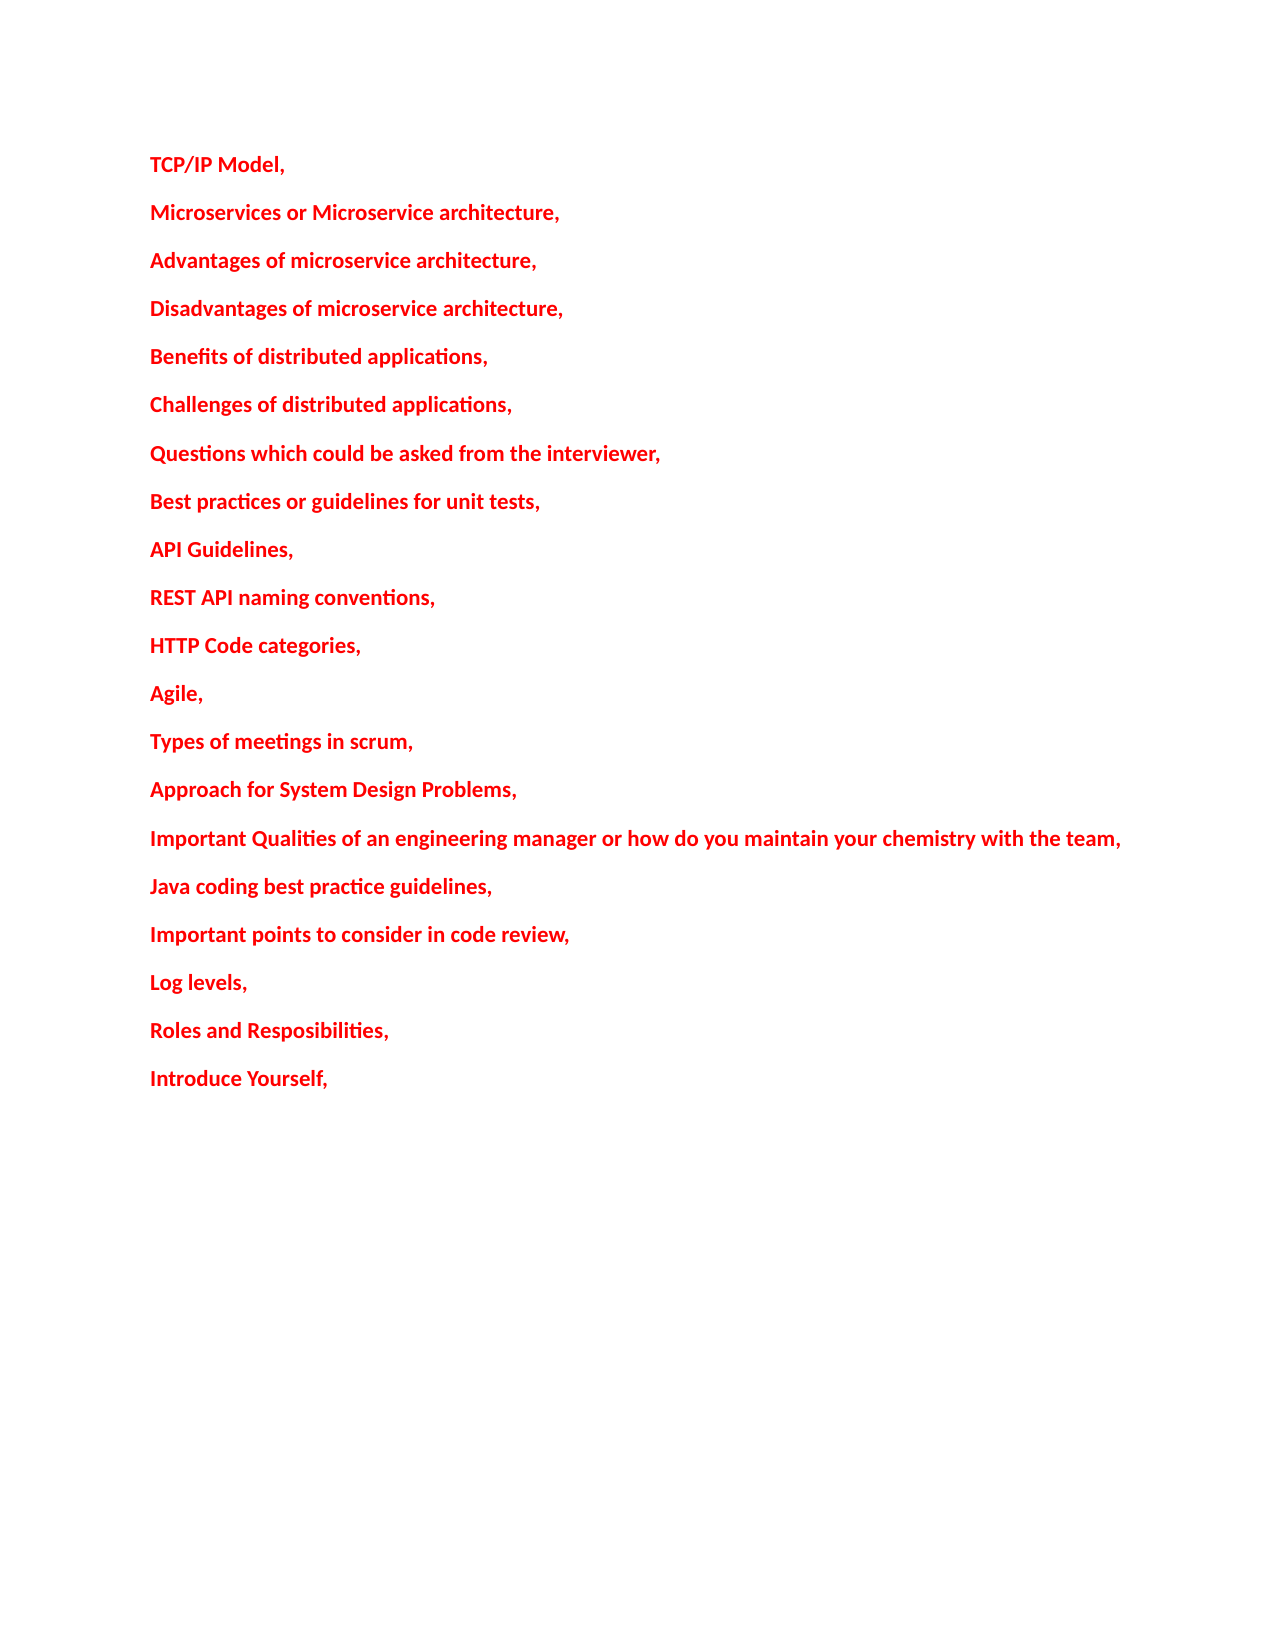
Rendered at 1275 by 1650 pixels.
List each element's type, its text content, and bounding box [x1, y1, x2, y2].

text TCP/IP Model, [150, 150, 1125, 178]
text Approach for System Design Problems, [150, 776, 1125, 804]
text Important points to consider in code review, [150, 920, 1125, 948]
text Microservices or Microservice architecture, [150, 198, 1125, 226]
text Introduce Yourself, [150, 1064, 1125, 1092]
text Challenges of distributed applications, [150, 391, 1125, 419]
text Agile, [150, 679, 1125, 707]
text Log levels, [150, 968, 1125, 996]
text Java coding best practice guidelines, [150, 872, 1125, 900]
text Disadvantages of microservice architecture, [150, 294, 1125, 322]
text Types of meetings in scrum, [150, 727, 1125, 756]
text Roles and Resposibilities, [150, 1016, 1125, 1044]
text Questions which could be asked from the interviewer, [150, 439, 1125, 467]
text Advantages of microservice architecture, [150, 246, 1125, 274]
text REST API naming conventions, [150, 583, 1125, 611]
text HTTP Code categories, [150, 631, 1125, 659]
text Best practices or guidelines for unit tests, [150, 487, 1125, 515]
text API Guidelines, [150, 535, 1125, 563]
text Important Qualities of an engineering manager or how do you maintain your chemistry with the team, [150, 824, 1125, 852]
text Benefits of distributed applications, [150, 342, 1125, 371]
